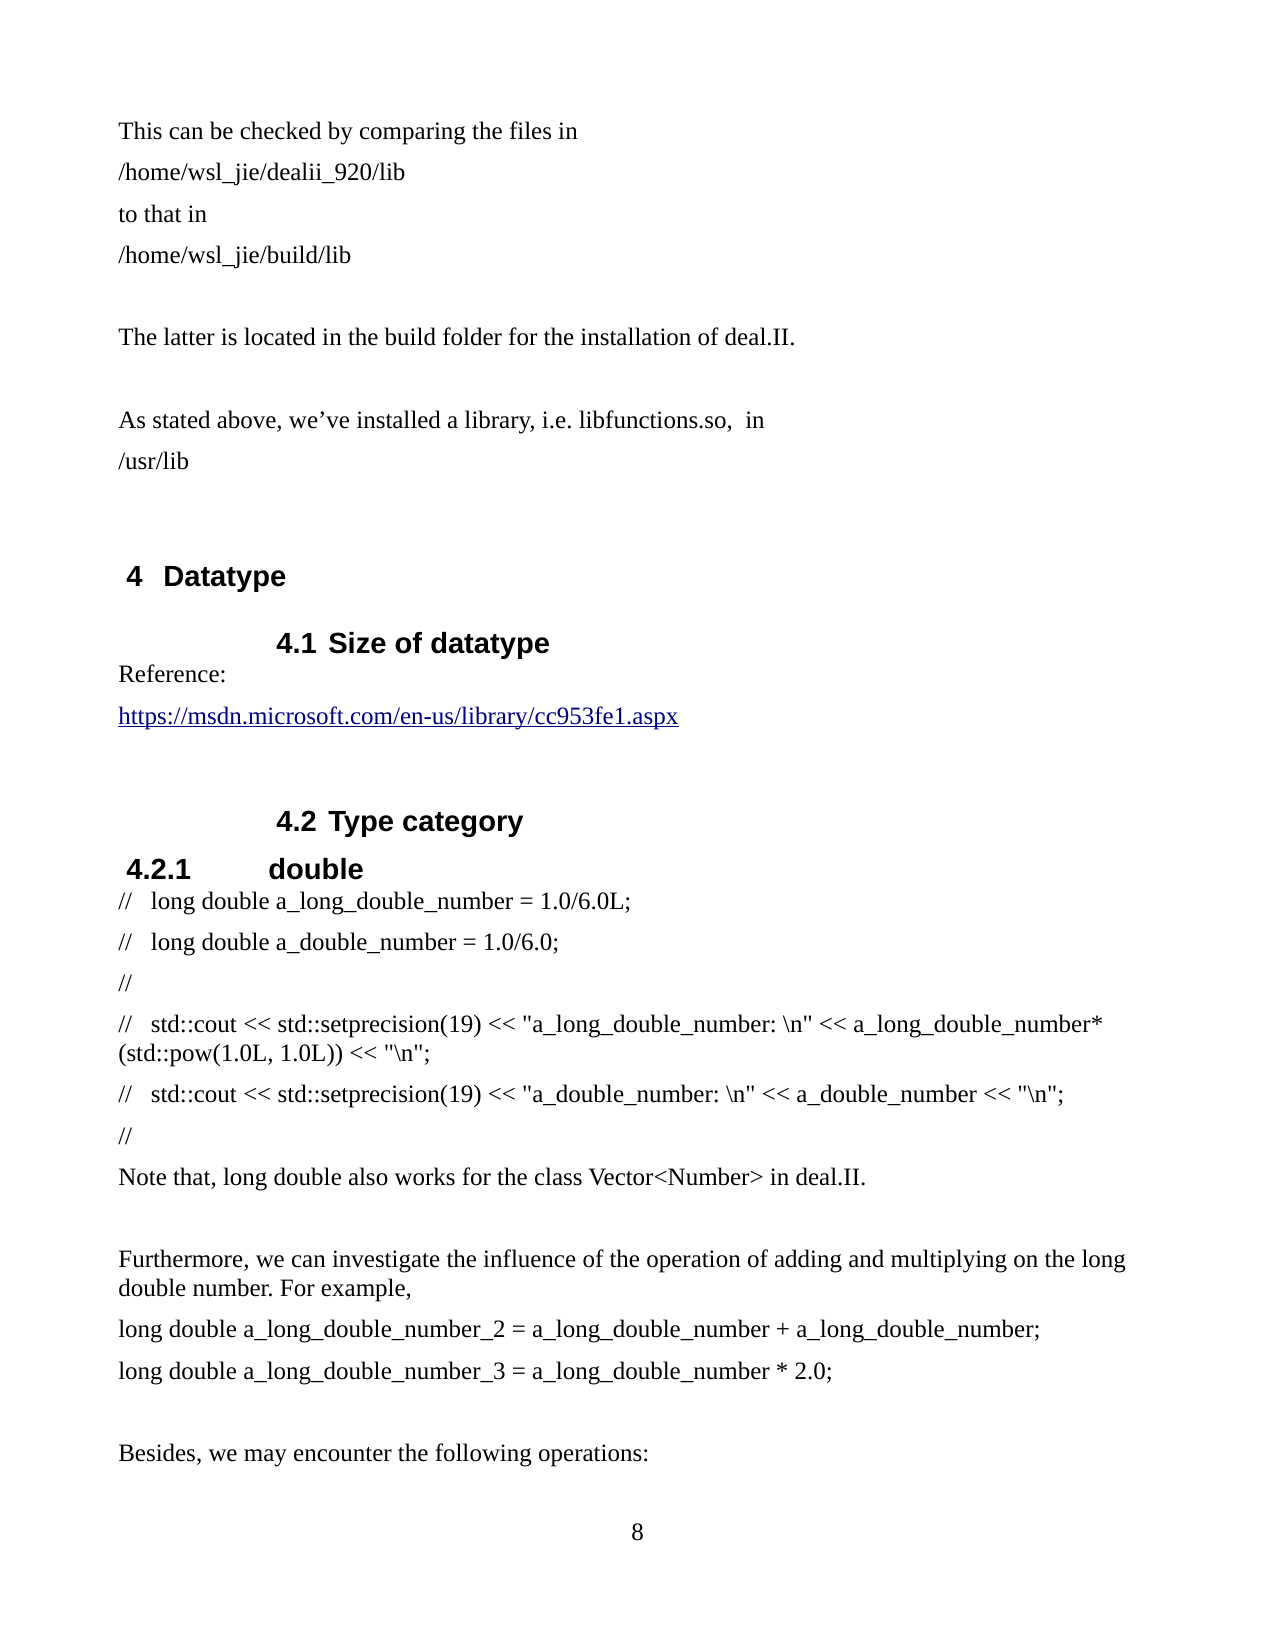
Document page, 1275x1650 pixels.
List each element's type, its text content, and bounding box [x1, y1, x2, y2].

text As stated above, we’ve installed a library, i.e. libfunctions.so, in [118, 405, 1157, 434]
text This can be checked by comparing the files in [118, 116, 1157, 145]
text The latter is located in the build folder for the installation of deal.II. [118, 322, 1157, 351]
subtitle Datatype [118, 559, 1157, 593]
text // long double a_long_double_number = 1.0/6.0L; [118, 886, 1157, 914]
text /home/wsl_jie/dealii_920/lib [118, 157, 1157, 186]
text // long double a_double_number = 1.0/6.0; [118, 927, 1157, 956]
subtitle Type category [268, 804, 1157, 838]
text Note that, long double also works for the class Vector<Number> in deal.II. [118, 1162, 1157, 1191]
text // [118, 968, 1157, 997]
text // [118, 1121, 1157, 1149]
text https://msdn.microsoft.com/en-us/library/cc953fe1.aspx [118, 701, 1157, 729]
subtitle Size of datatype [268, 626, 1157, 659]
text /usr/lib [118, 446, 1157, 475]
text long double a_long_double_number_2 = a_long_double_number + a_long_double_number; [118, 1314, 1157, 1343]
text Besides, we may encounter the following operations: [118, 1438, 1157, 1467]
text Reference: [118, 659, 1157, 688]
text to that in [118, 199, 1157, 227]
text // std::cout << std::setprecision(19) << "a_double_number: \n" << a_double_number << "\n"; [118, 1079, 1157, 1108]
text // std::cout << std::setprecision(19) << "a_long_double_number: \n" << a_long_double_number* (std::pow(1.0L, 1.0L)) << "\n"; [118, 1009, 1157, 1067]
text long double a_long_double_number_3 = a_long_double_number * 2.0; [118, 1356, 1157, 1384]
text /home/wsl_jie/build/lib [118, 240, 1157, 269]
text Furthermore, we can investigate the influence of the operation of adding and multiplying on the long double number. For example, [118, 1244, 1157, 1302]
subtitle double [118, 852, 1157, 886]
